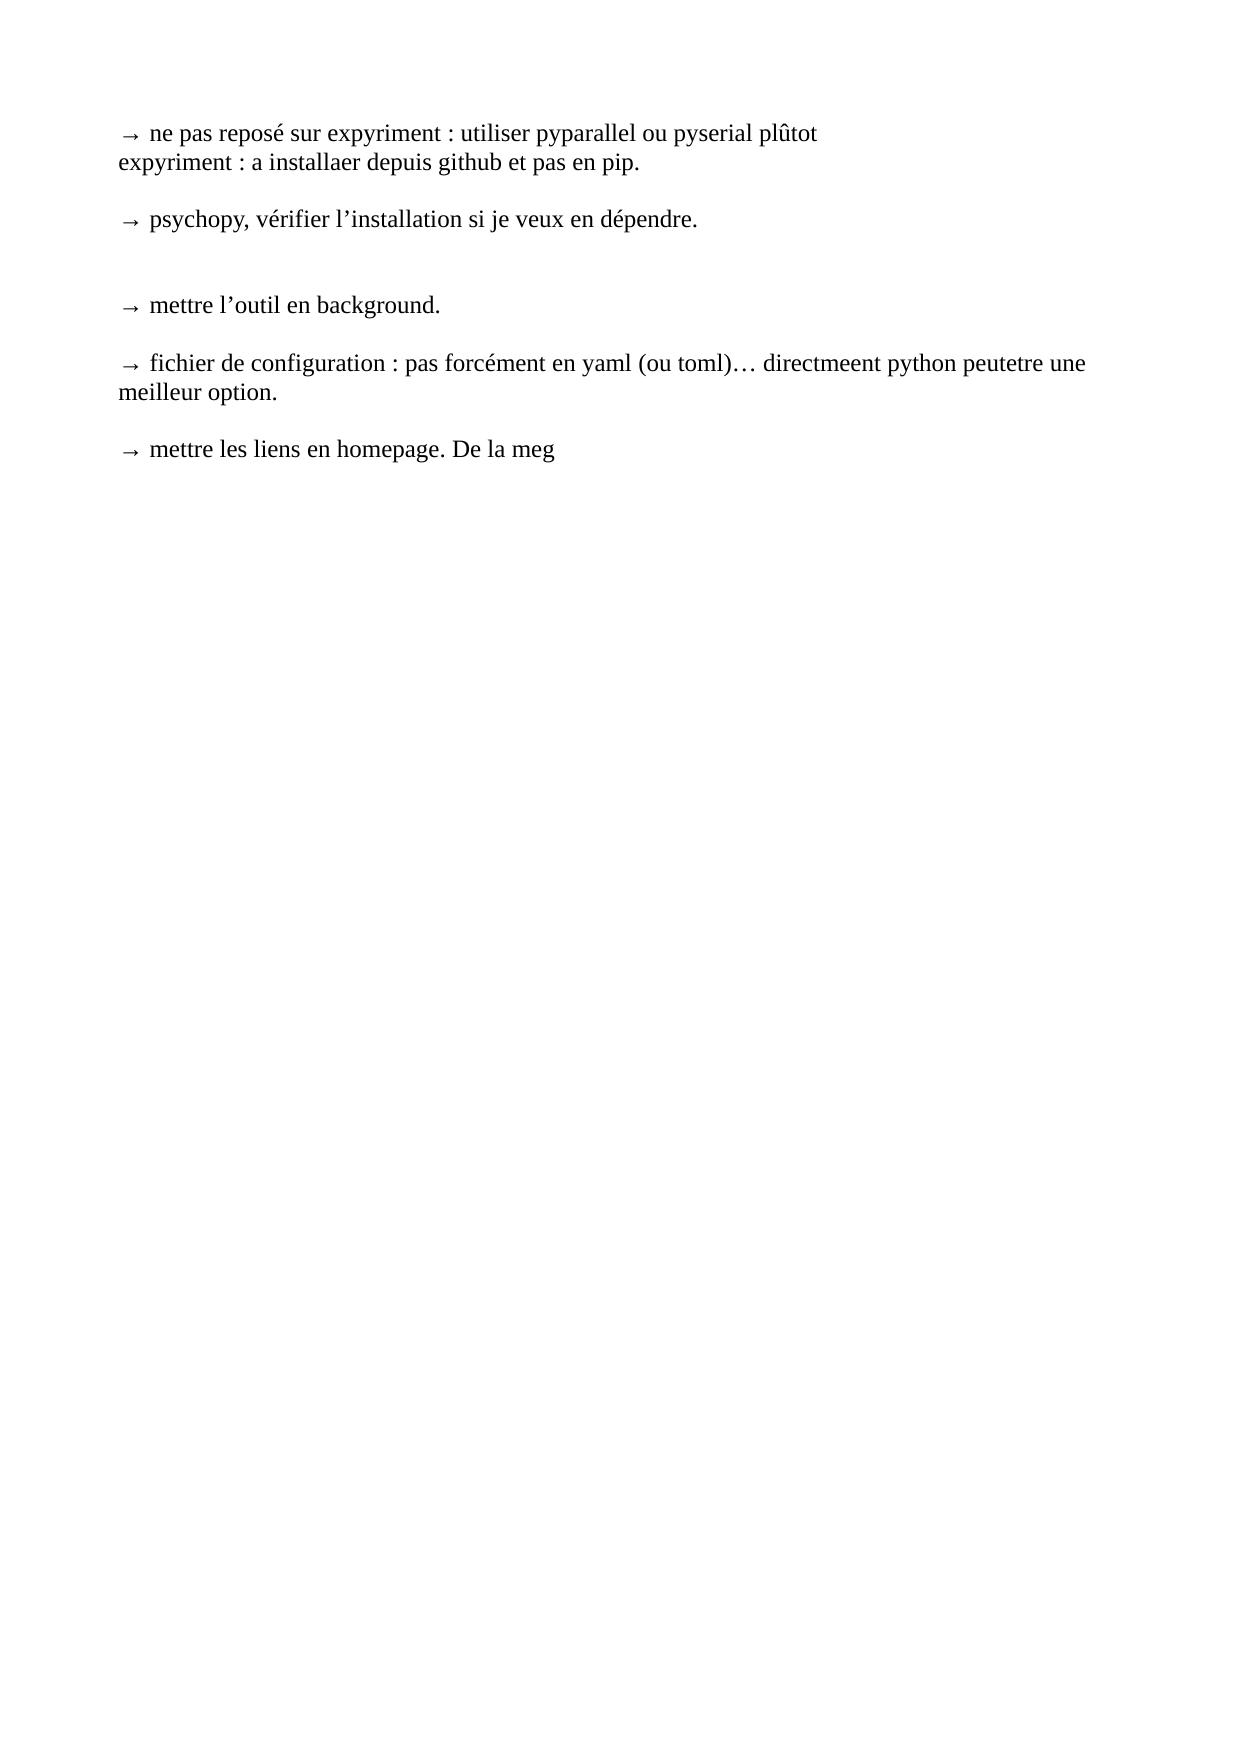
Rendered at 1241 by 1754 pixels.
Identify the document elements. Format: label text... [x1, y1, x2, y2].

text → fichier de configuration : pas forcément en yaml (ou toml)… directmeent python peutetre une meilleur option. [118, 348, 1122, 406]
text → psychopy, vérifier l’installation si je veux en dépendre. [118, 204, 1122, 233]
text → mettre les liens en homepage. De la meg [118, 434, 1122, 463]
text → ne pas reposé sur expyriment : utiliser pyparallel ou pyserial plûtot [118, 118, 1122, 147]
text → mettre l’outil en background. [118, 291, 1122, 319]
text expyriment : a installaer depuis github et pas en pip. [118, 147, 1122, 176]
